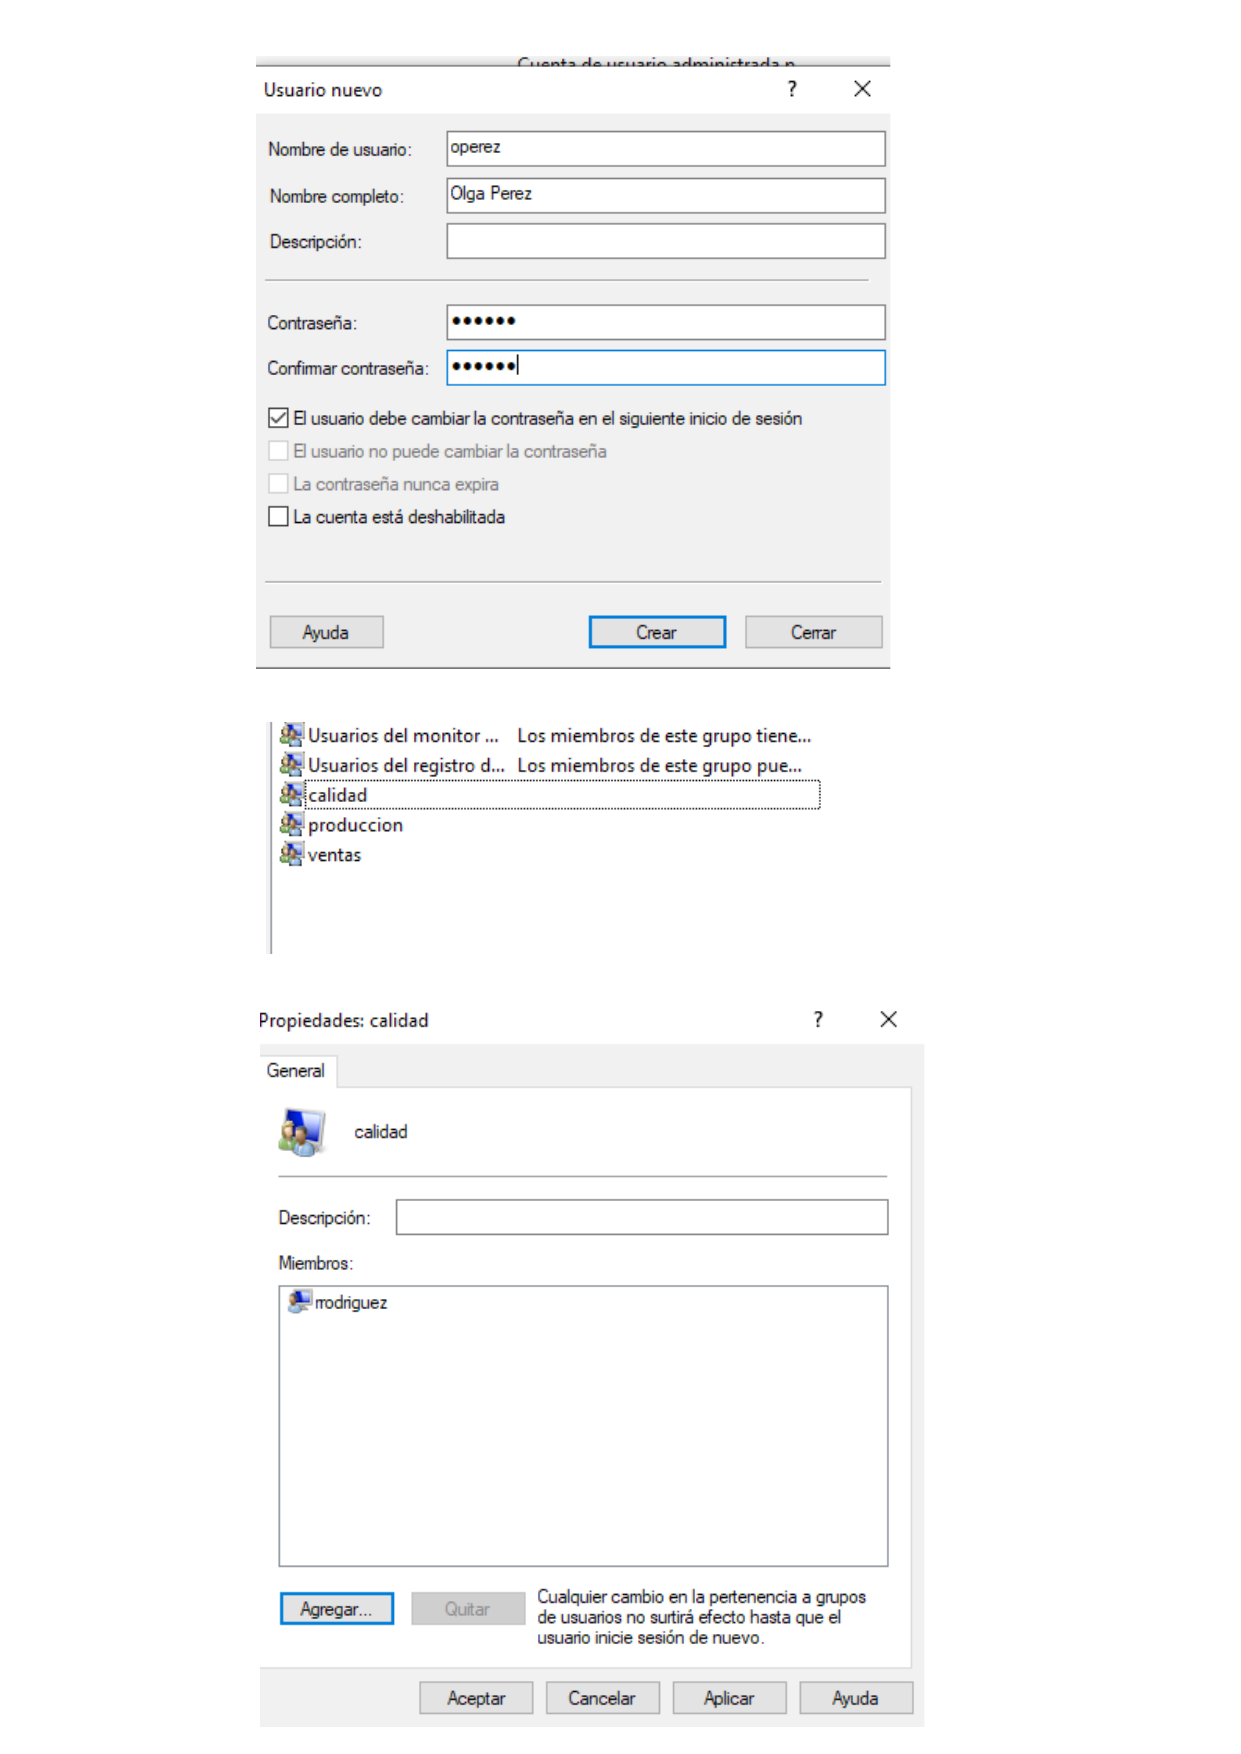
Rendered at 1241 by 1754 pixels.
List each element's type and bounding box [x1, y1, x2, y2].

picture [256, 56, 891, 669]
picture [266, 722, 871, 954]
picture [260, 1010, 925, 1727]
